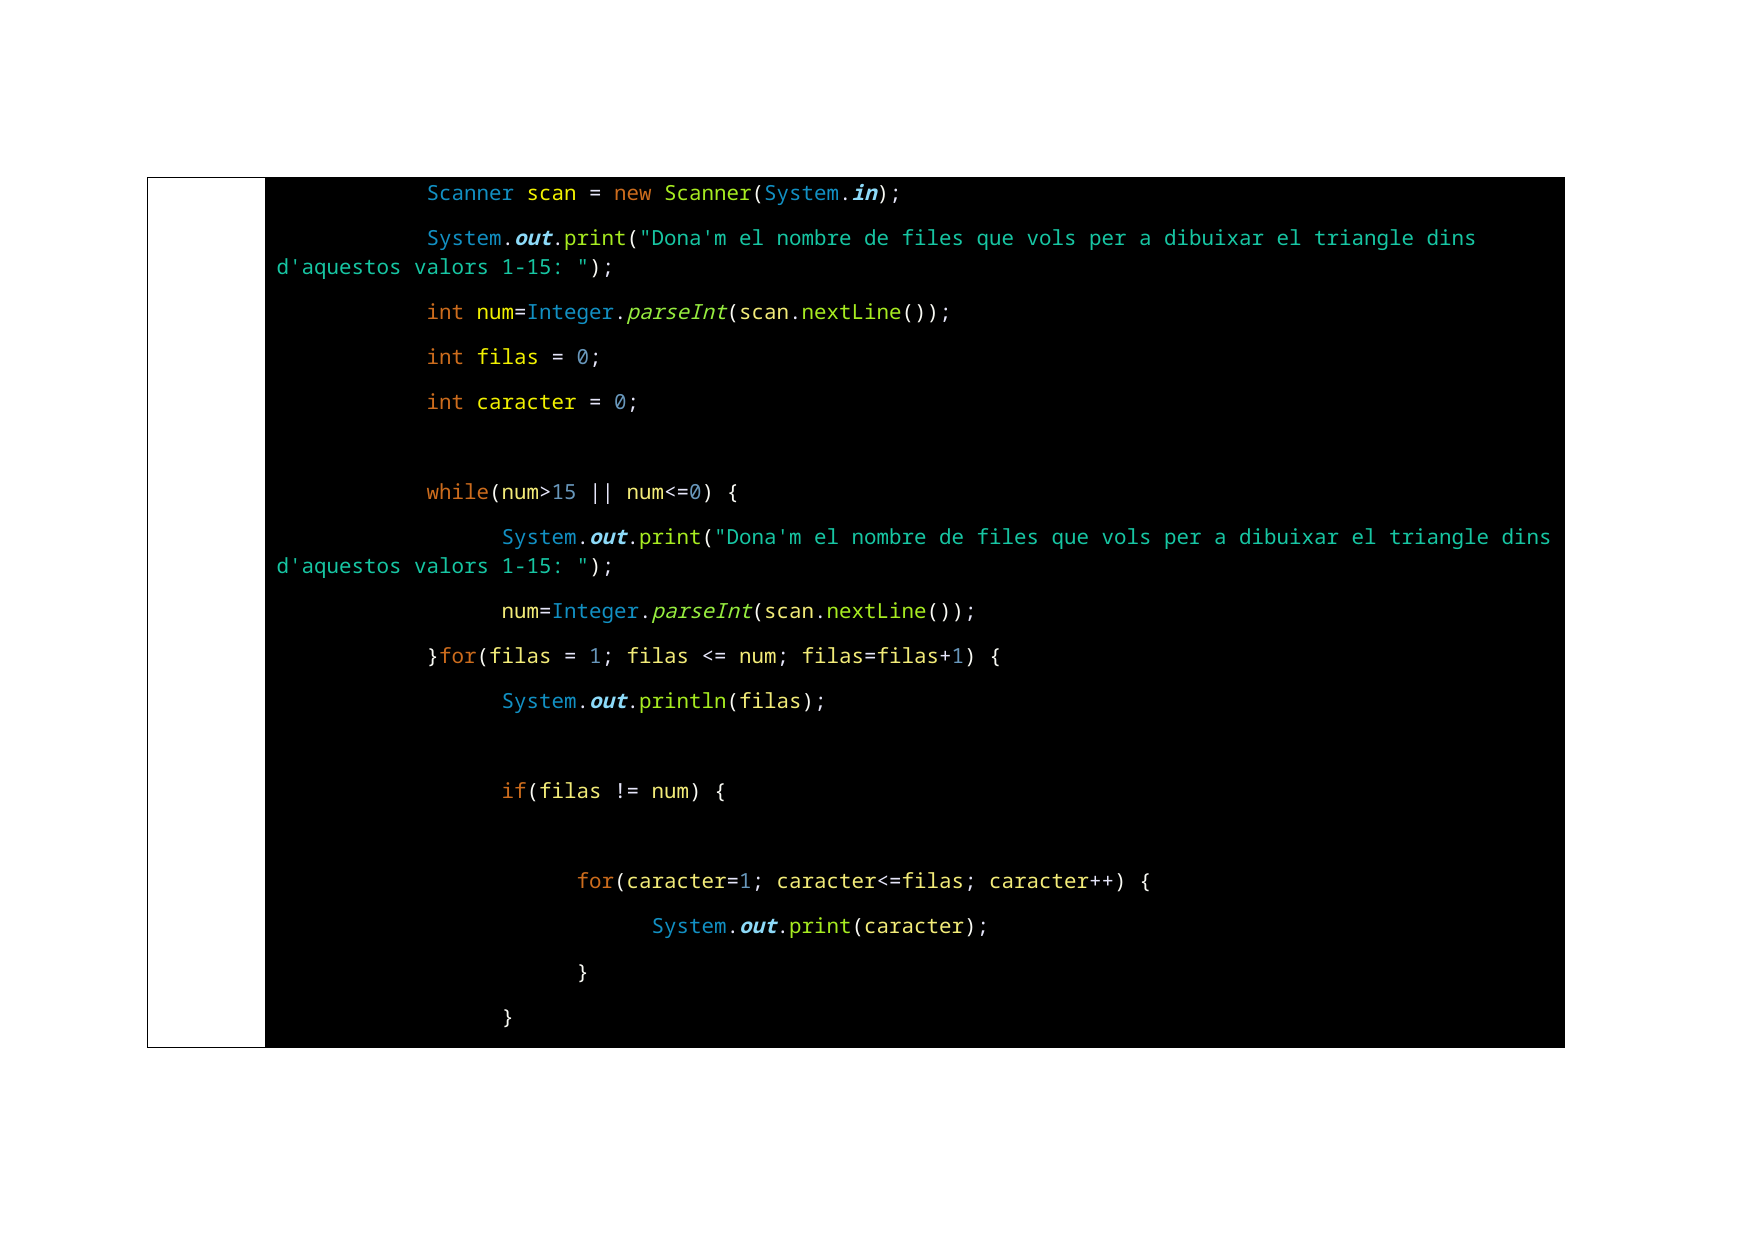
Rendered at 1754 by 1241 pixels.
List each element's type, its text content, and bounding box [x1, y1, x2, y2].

table_cell [148, 178, 265, 1047]
table_cell Scanner scan = new Scanner(System.in); System.out.print("Dona'm el nombre de files que vols per a dibuixar el triangle dins d'aquestos valors 1-15: "); int num=Integer.parseInt(scan.nextLine()); int filas = 0; int caracter = 0; while(num>15 || num<=0) { System.out.print("Dona'm el nombre de files que vols per a dibuixar el triangle dins d'aquestos valors 1-15: "); num=Integer.parseInt(scan.nextLine()); }for(filas = 1; filas <= num; filas=filas+1) { System.out.println(filas); if(filas != num) { for(caracter=1; caracter<=filas; caracter++) { System.out.print(caracter); } } [266, 178, 1564, 1047]
